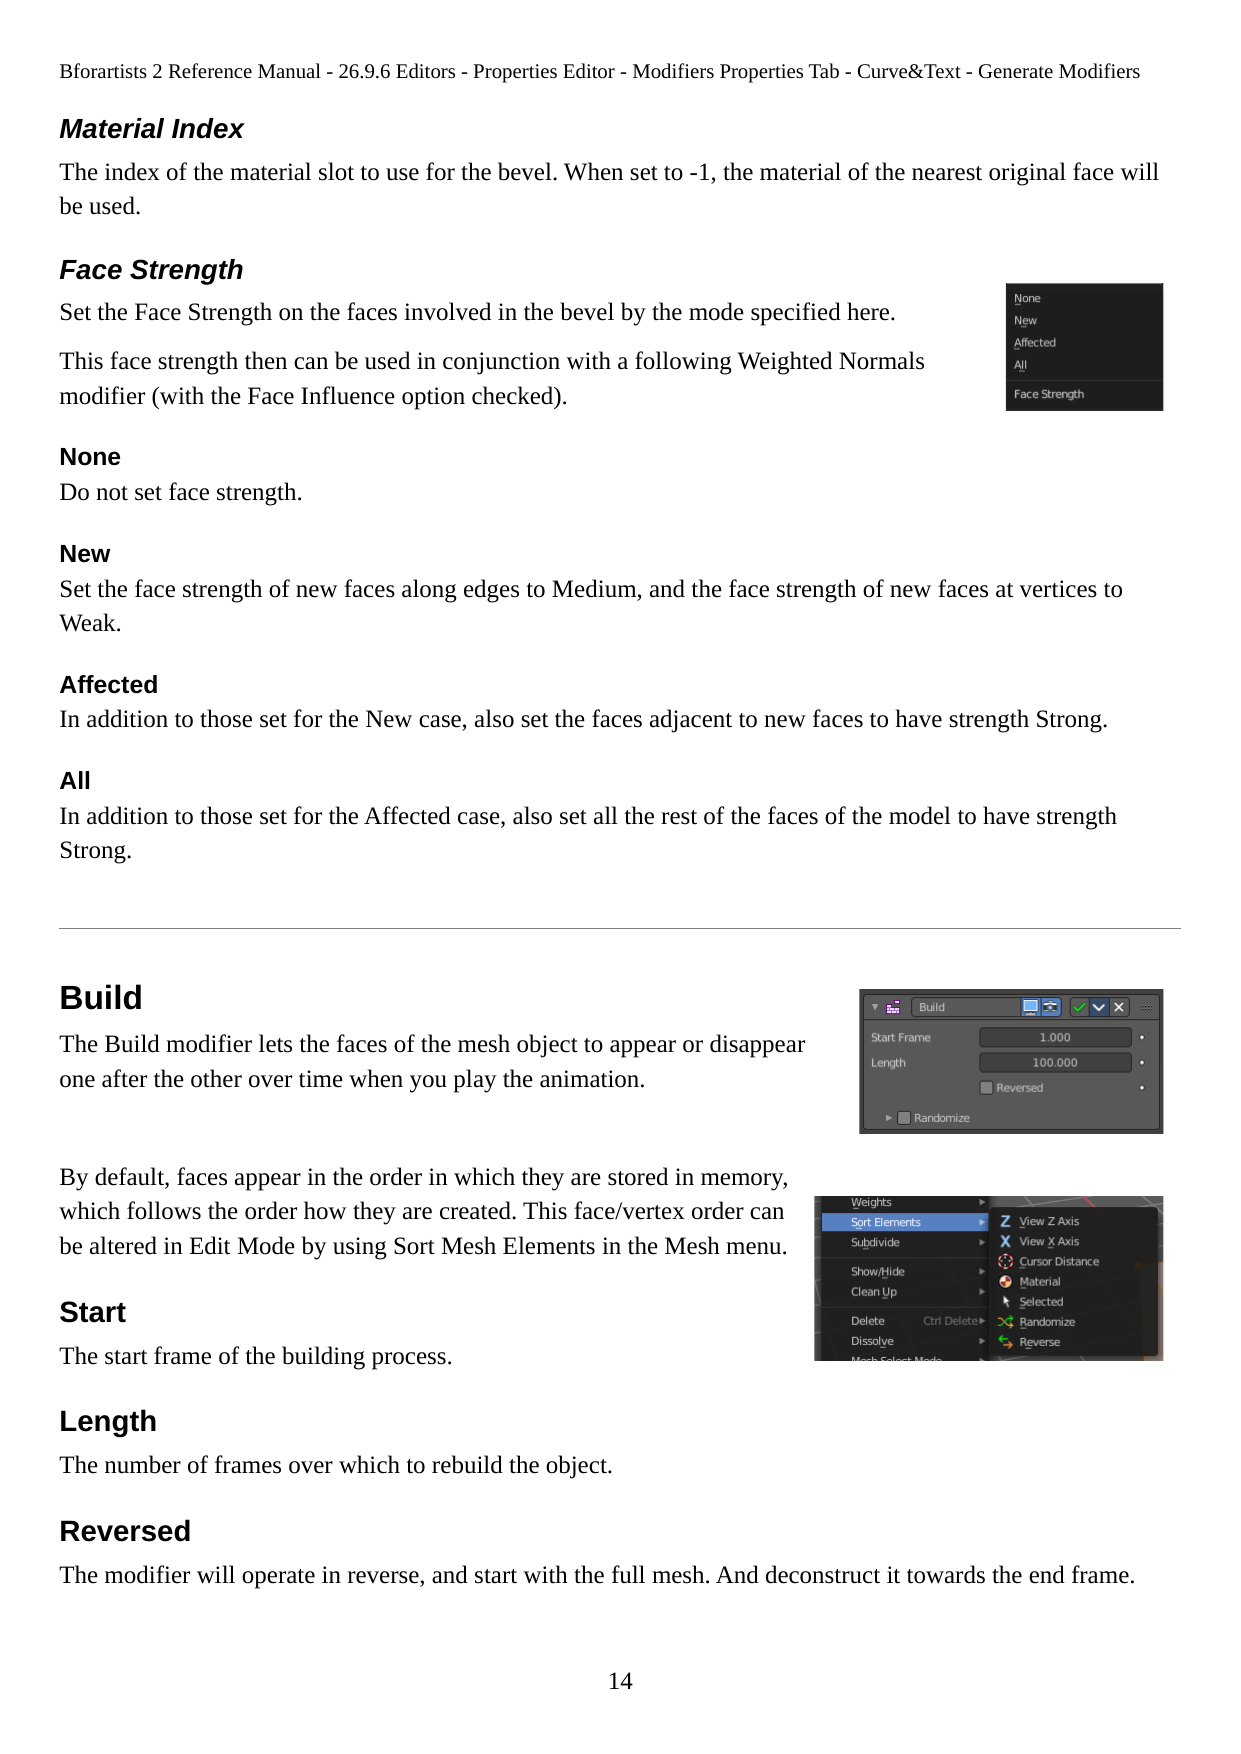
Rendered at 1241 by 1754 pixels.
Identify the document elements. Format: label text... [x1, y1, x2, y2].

text Set the Face Strength on the faces involved in the bevel by the mode specified here. [59, 297, 1005, 326]
subtitle Start [59, 1294, 814, 1328]
text By default, faces appear in the order in which they are stored in memory, which follows the order how they are created. This face/vertex order can be altered in Edit Mode by using Sort Mesh Elements in the Mesh menu. [59, 1162, 1181, 1259]
text The number of frames over which to rebuild the object. [59, 1451, 1181, 1479]
text The start frame of the building process. [59, 1341, 1181, 1369]
subtitle Face Strength [59, 253, 1181, 285]
text The modifier will operate in reverse, and start with the full mesh. And deconstruct it towards the end frame. [59, 1561, 1181, 1589]
subtitle Build [59, 978, 1181, 1017]
text Set the face strength of new faces along edges to Medium, and the face strength of new faces at vertices to Weak. [59, 574, 1181, 637]
text The Build modifier lets the faces of the mesh object to appear or disappear one after the other over time when you play the animation. [59, 1029, 859, 1092]
subtitle All [59, 766, 1181, 794]
text In addition to those set for the Affected case, also set all the rest of the faces of the model to have strength Strong. [59, 801, 1181, 864]
text Do not set face strength. [59, 477, 1181, 506]
picture [814, 1196, 1164, 1361]
subtitle [1164, 1294, 1181, 1328]
picture [1005, 283, 1164, 411]
subtitle Reversed [59, 1514, 1181, 1548]
subtitle None [59, 442, 1181, 471]
picture [859, 989, 1164, 1134]
subtitle Material Index [59, 113, 1181, 144]
subtitle Affected [59, 670, 1181, 698]
text This face strength then can be used in conjunction with a following Weighted Normals modifier (with the Face Influence option checked). [59, 346, 1005, 410]
subtitle Length [59, 1404, 1181, 1438]
subtitle New [59, 539, 1181, 567]
text The index of the material slot to use for the bevel. When set to -1, the material of the nearest original face will be used. [59, 157, 1181, 220]
text In addition to those set for the New case, also set the faces adjacent to new faces to have strength Strong. [59, 704, 1181, 733]
